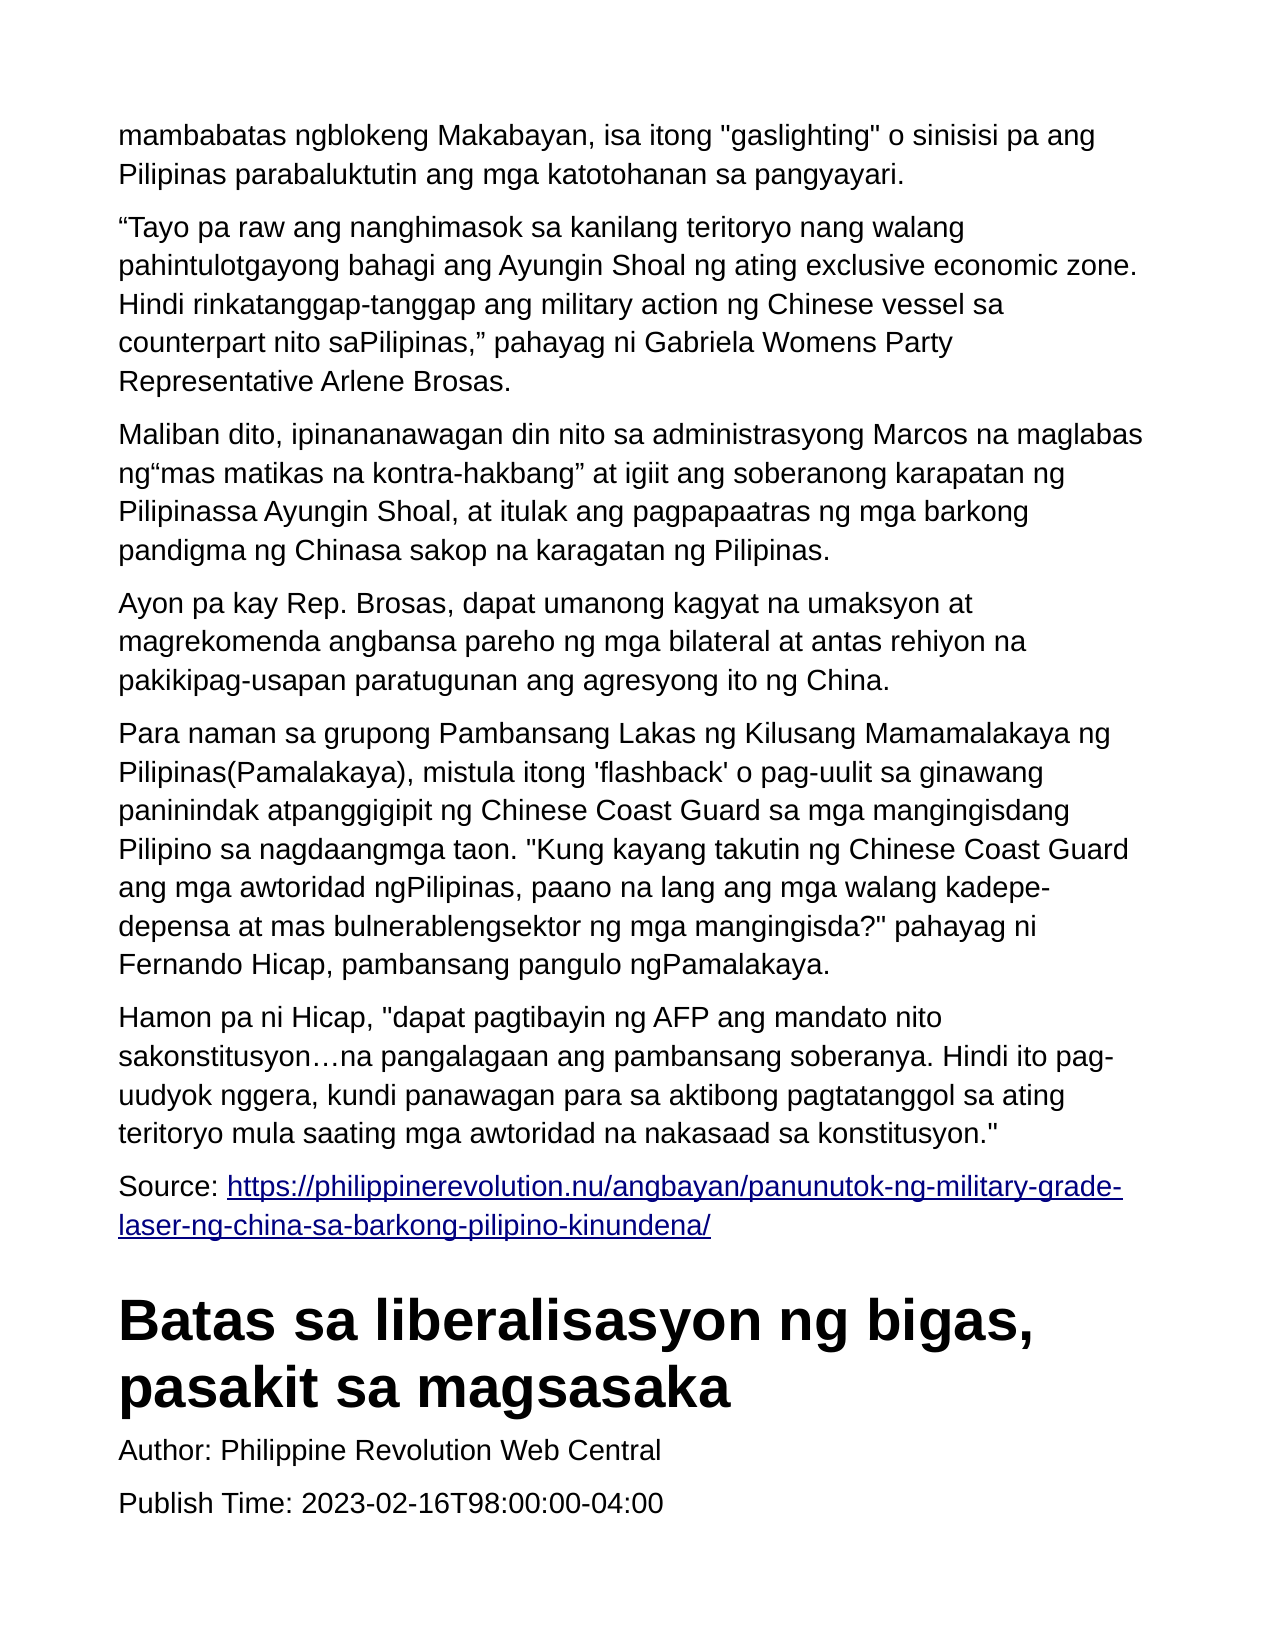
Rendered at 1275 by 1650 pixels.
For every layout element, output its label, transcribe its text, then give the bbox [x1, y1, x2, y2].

text Publish Time: 2023-02-16T98:00:00-04:00 [118, 1486, 1157, 1519]
text Maliban dito, ipinananawagan din nito sa administrasyong Marcos na maglabas ng“mas matikas na kontra-hakbang” at igiit ang soberanong karapatan ng Pilipinassa Ayungin Shoal, at itulak ang pagpapaatras ng mga barkong pandigma ng Chinasa sakop na karagatan ng Pilipinas. [118, 417, 1157, 566]
text Author: Philippine Revolution Web Central [118, 1432, 1157, 1466]
text Hamon pa ni Hicap, "dapat pagtibayin ng AFP ang mandato nito sakonstitusyon…na pangalagaan ang pambansang soberanya. Hindi ito pag-uudyok nggera, kundi panawagan para sa aktibong pagtatanggol sa ating teritoryo mula saating mga awtoridad na nakasaad sa konstitusyon." [118, 1000, 1157, 1149]
text Ayon pa kay Rep. Brosas, dapat umanong kagyat na umaksyon at magrekomenda angbansa pareho ng mga bilateral at antas rehiyon na pakikipag-usapan paratugunan ang agresyong ito ng China. [118, 586, 1157, 696]
subtitle Batas sa liberalisasyon ng bigas, pasakit sa magsasaka [118, 1286, 1157, 1420]
text mambabatas ngblokeng Makabayan, isa itong "gaslighting" o sinisisi pa ang Pilipinas parabaluktutin ang mga katotohanan sa pangyayari. [118, 118, 1157, 190]
text Para naman sa grupong Pambansang Lakas ng Kilusang Mamamalakaya ng Pilipinas(Pamalakaya), mistula itong 'flashback' o pag-uulit sa ginawang paninindak atpanggigipit ng Chinese Coast Guard sa mga mangingisdang Pilipino sa nagdaangmga taon. "Kung kayang takutin ng Chinese Coast Guard ang mga awtoridad ngPilipinas, paano na lang ang mga walang kadepe-depensa at mas bulnerablengsektor ng mga mangingisda?" pahayag ni Fernando Hicap, pambansang pangulo ngPamalakaya. [118, 716, 1157, 981]
text “Tayo pa raw ang nanghimasok sa kanilang teritoryo nang walang pahintulotgayong bahagi ang Ayungin Shoal ng ating exclusive economic zone. Hindi rinkatanggap-tanggap ang military action ng Chinese vessel sa counterpart nito saPilipinas,” pahayag ni Gabriela Womens Party Representative Arlene Brosas. [118, 210, 1157, 397]
text Source: https://philippinerevolution.nu/angbayan/panunutok-ng-military-grade-laser-ng-china-sa-barkong-pilipino-kinundena/ [118, 1169, 1157, 1241]
